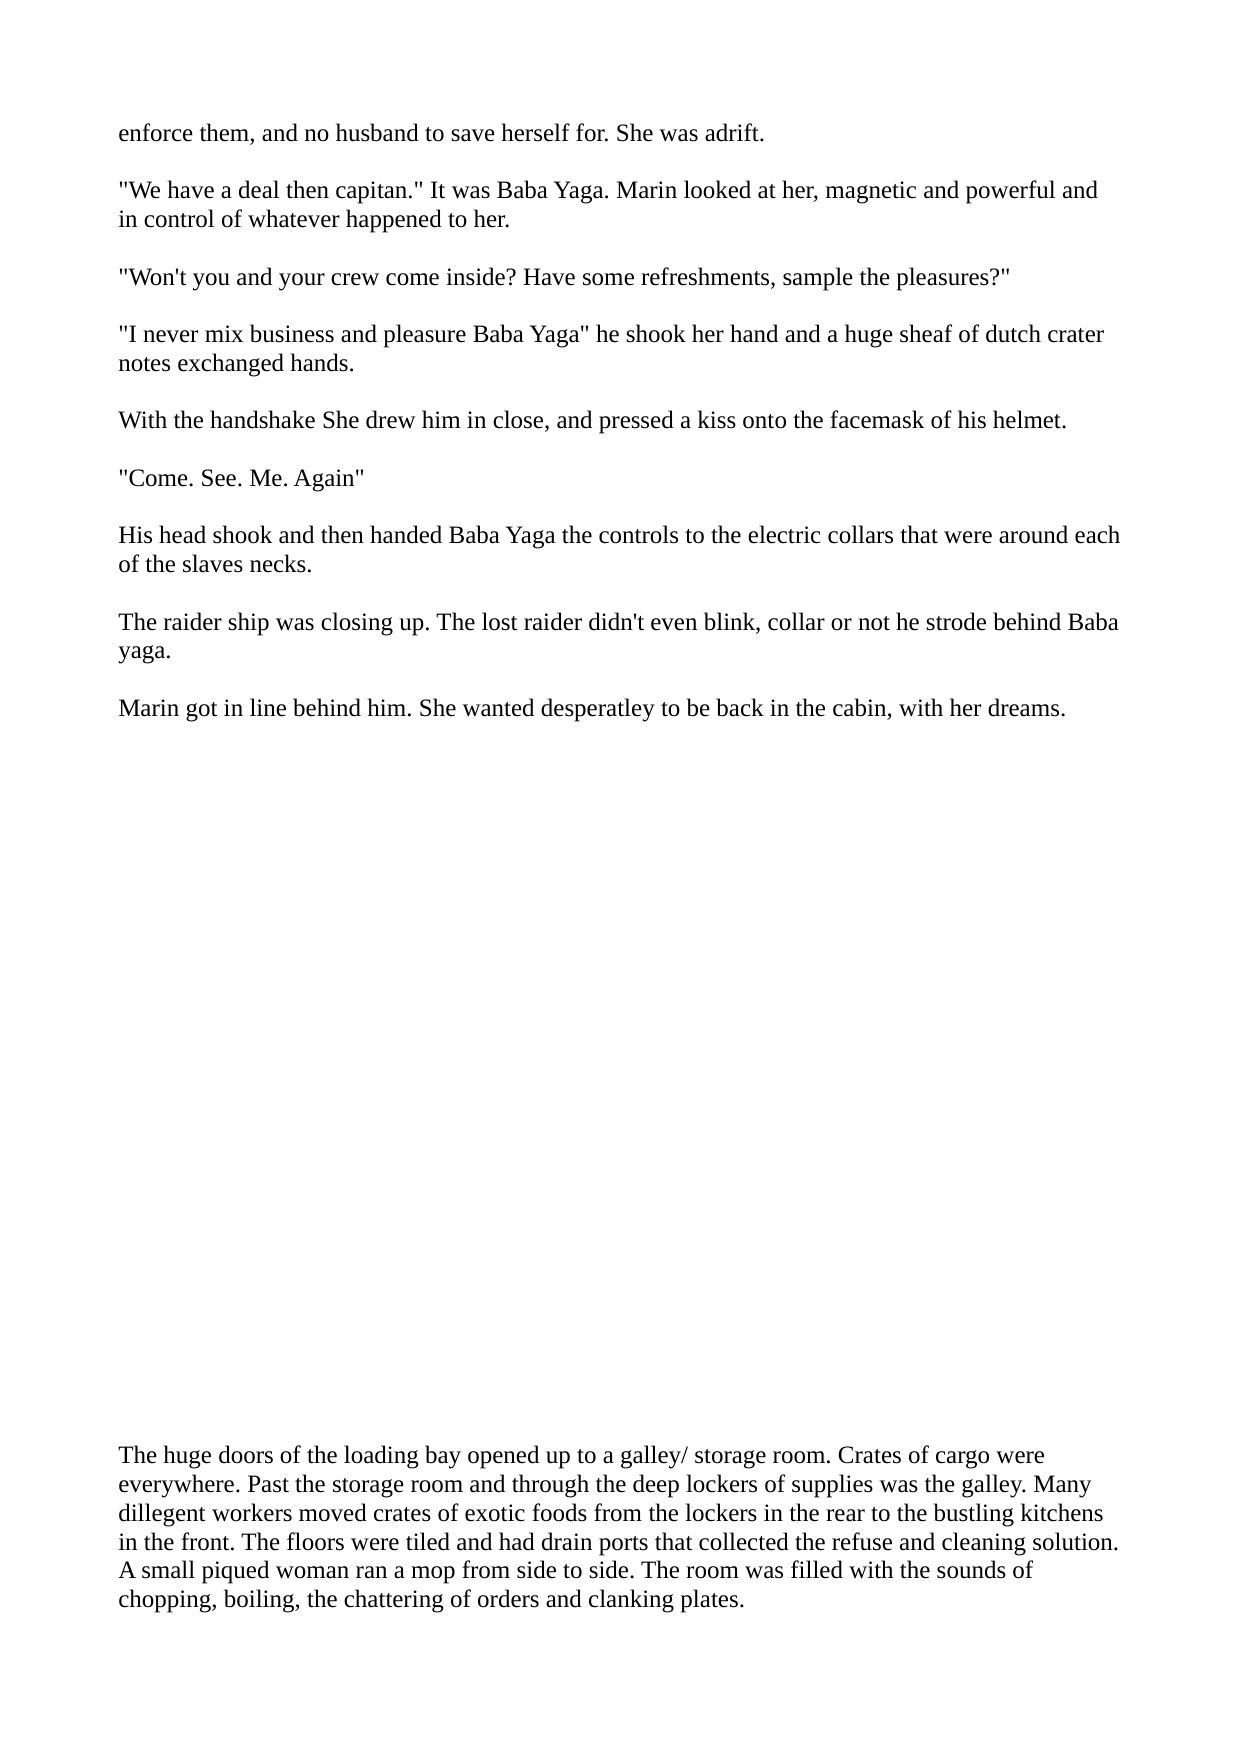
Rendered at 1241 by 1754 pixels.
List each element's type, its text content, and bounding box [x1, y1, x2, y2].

text "Come. See. Me. Again" [118, 463, 1122, 492]
text "We have a deal then capitan." It was Baba Yaga. Marin looked at her, magnetic and powerful and in control of whatever happened to her. [118, 176, 1122, 233]
text enforce them, and no husband to save herself for. She was adrift. [118, 118, 1122, 147]
text The huge doors of the loading bay opened up to a galley/ storage room. Crates of cargo were everywhere. Past the storage room and through the deep lockers of supplies was the galley. Many dillegent workers moved crates of exotic foods from the lockers in the rear to the bustling kitchens in the front. The floors were tiled and had drain ports that collected the refuse and cleaning solution. A small piqued woman ran a mop from side to side. The room was filled with the sounds of chopping, boiling, the chattering of orders and clanking plates. [118, 1441, 1122, 1613]
text "Won't you and your crew come inside? Have some refreshments, sample the pleasures?" [118, 262, 1122, 291]
text Marin got in line behind him. She wanted desperatley to be back in the cabin, with her dreams. [118, 693, 1122, 722]
text His head shook and then handed Baba Yaga the controls to the electric collars that were around each of the slaves necks. [118, 521, 1122, 578]
text The raider ship was closing up. The lost raider didn't even blink, collar or not he strode behind Baba yaga. [118, 607, 1122, 664]
text With the handshake She drew him in close, and pressed a kiss onto the facemask of his helmet. [118, 406, 1122, 434]
text "I never mix business and pleasure Baba Yaga" he shook her hand and a huge sheaf of dutch crater notes exchanged hands. [118, 319, 1122, 377]
